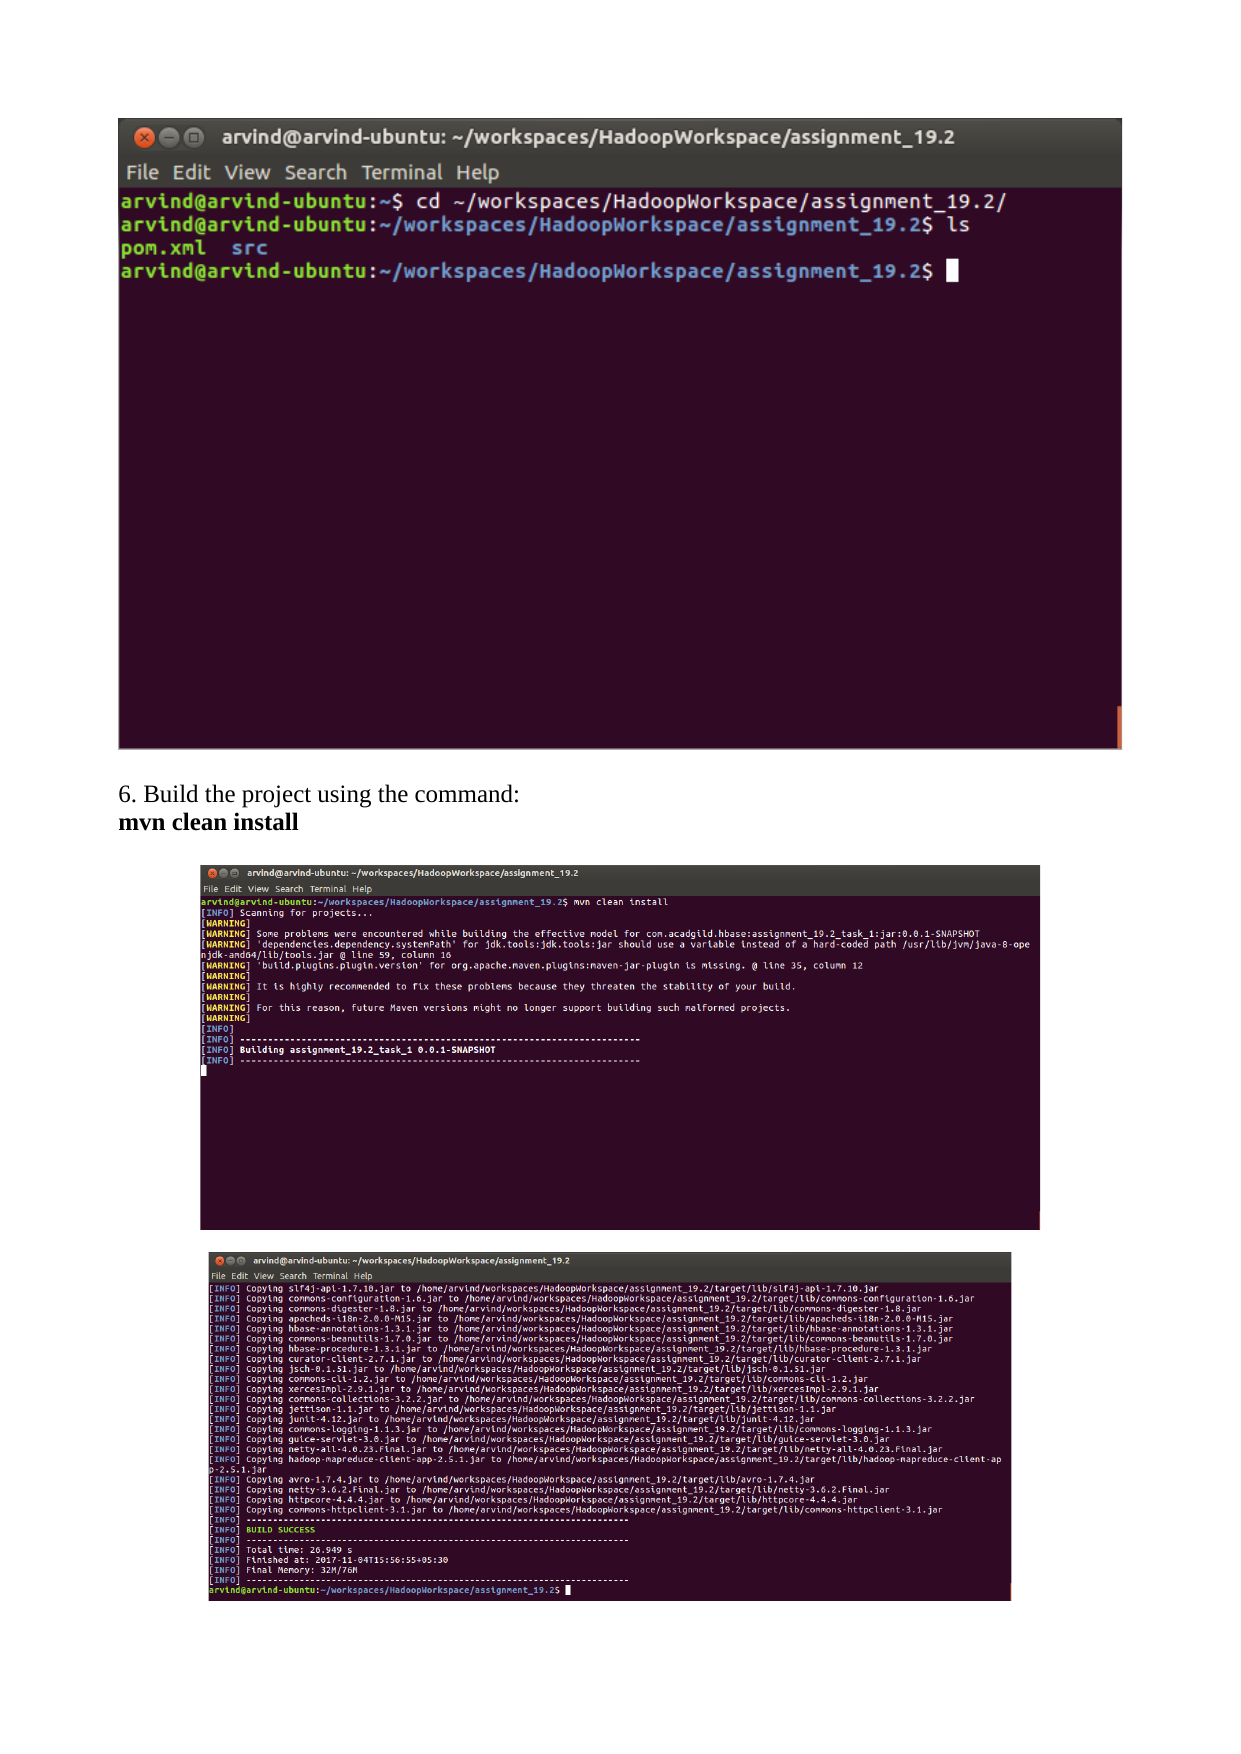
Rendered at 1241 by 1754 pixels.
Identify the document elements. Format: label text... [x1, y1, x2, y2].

text 6. Build the project using the command: [118, 779, 1122, 807]
text mvn clean install [118, 807, 1122, 836]
